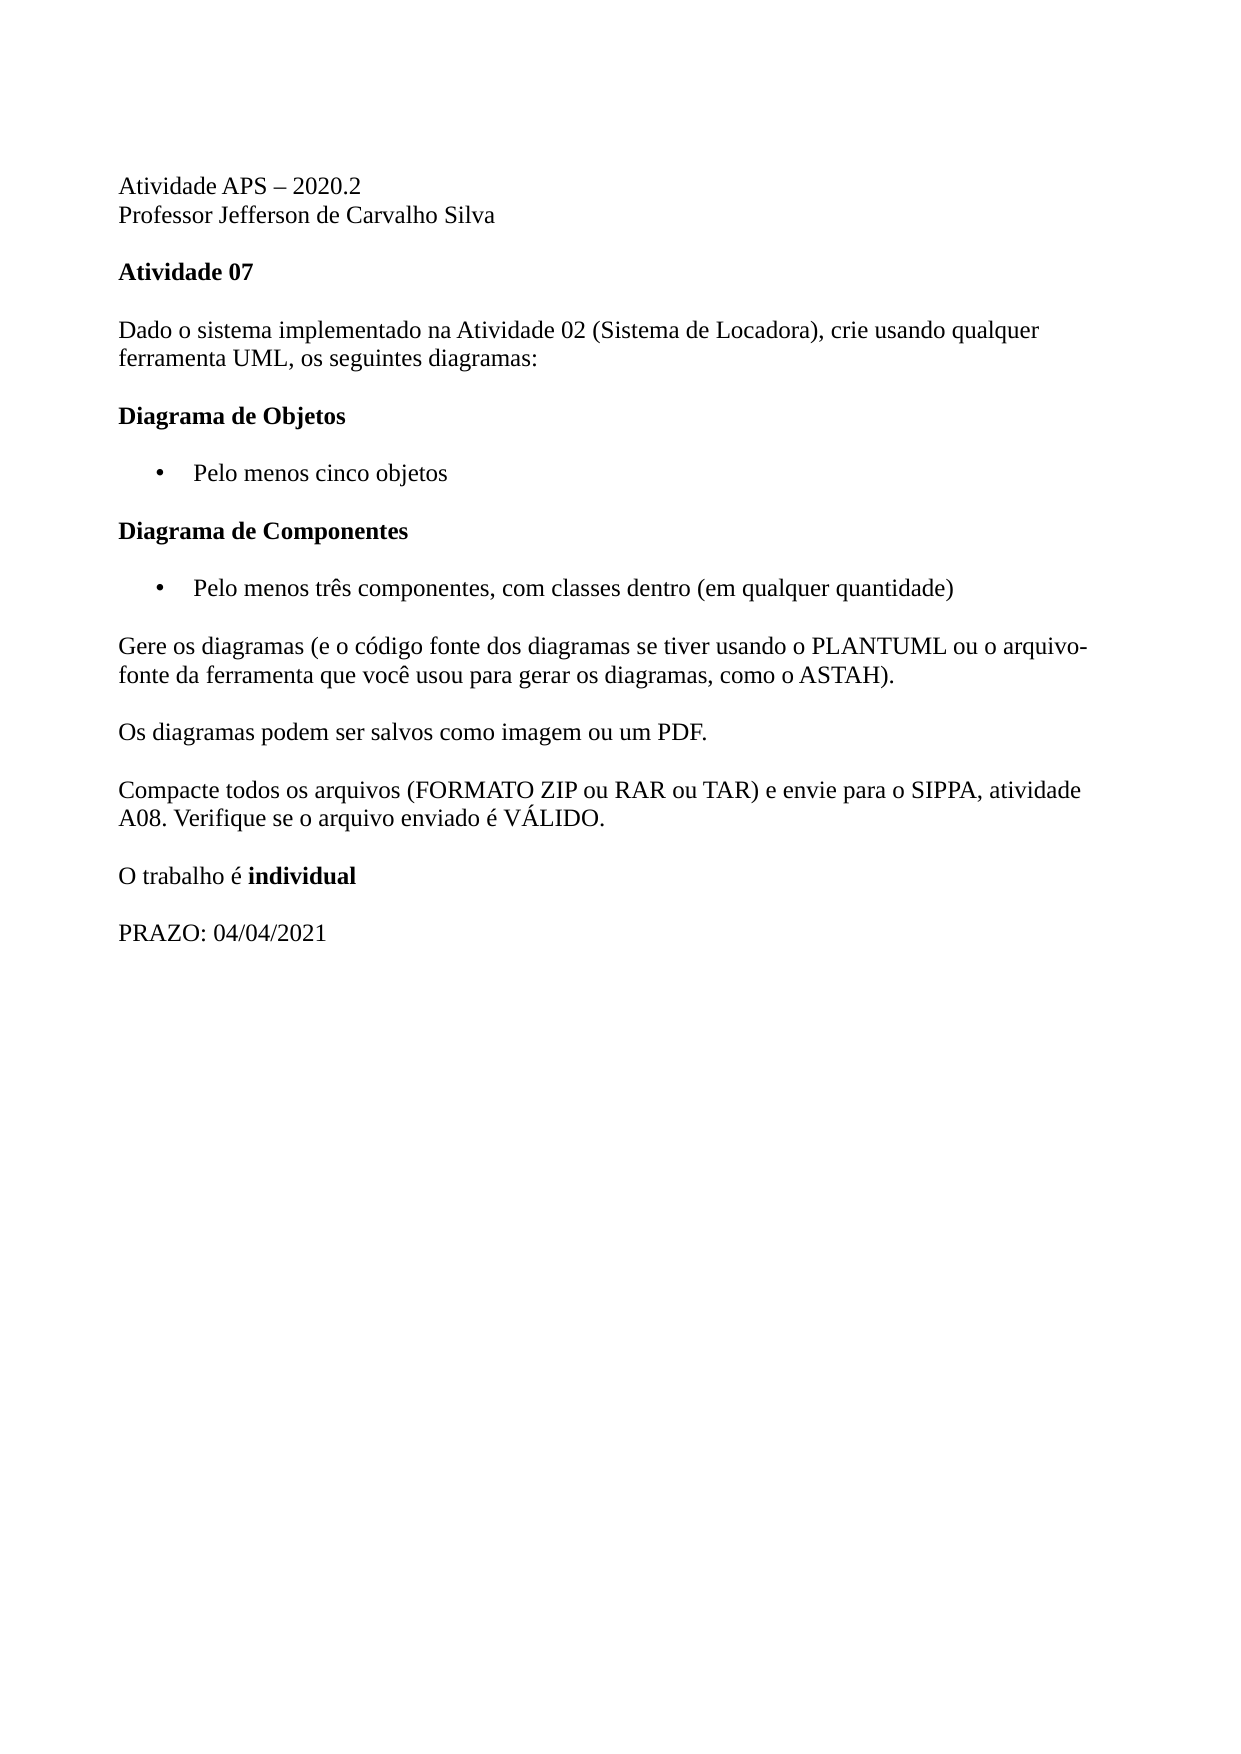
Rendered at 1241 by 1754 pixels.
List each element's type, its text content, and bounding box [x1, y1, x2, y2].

list Pelo menos três componentes, com classes dentro (em qualquer quantidade) [156, 573, 1122, 602]
list Pelo menos cinco objetos [156, 458, 1122, 487]
text O trabalho é individual [118, 861, 1122, 890]
text Dado o sistema implementado na Atividade 02 (Sistema de Locadora), crie usando qualquer ferramenta UML, os seguintes diagramas: [118, 315, 1122, 372]
text Atividade APS – 2020.2 [118, 171, 1122, 200]
text PRAZO: 04/04/2021 [118, 918, 1122, 947]
text Atividade 07 [118, 257, 1122, 286]
text Diagrama de Componentes [118, 516, 1122, 545]
text Professor Jefferson de Carvalho Silva [118, 200, 1122, 228]
text Diagrama de Objetos [118, 401, 1122, 430]
text Compacte todos os arquivos (FORMATO ZIP ou RAR ou TAR) e envie para o SIPPA, atividade A08. Verifique se o arquivo enviado é VÁLIDO. [118, 775, 1122, 832]
text Os diagramas podem ser salvos como imagem ou um PDF. [118, 717, 1122, 746]
text Gere os diagramas (e o código fonte dos diagramas se tiver usando o PLANTUML ou o arquivo-fonte da ferramenta que você usou para gerar os diagramas, como o ASTAH). [118, 631, 1122, 688]
